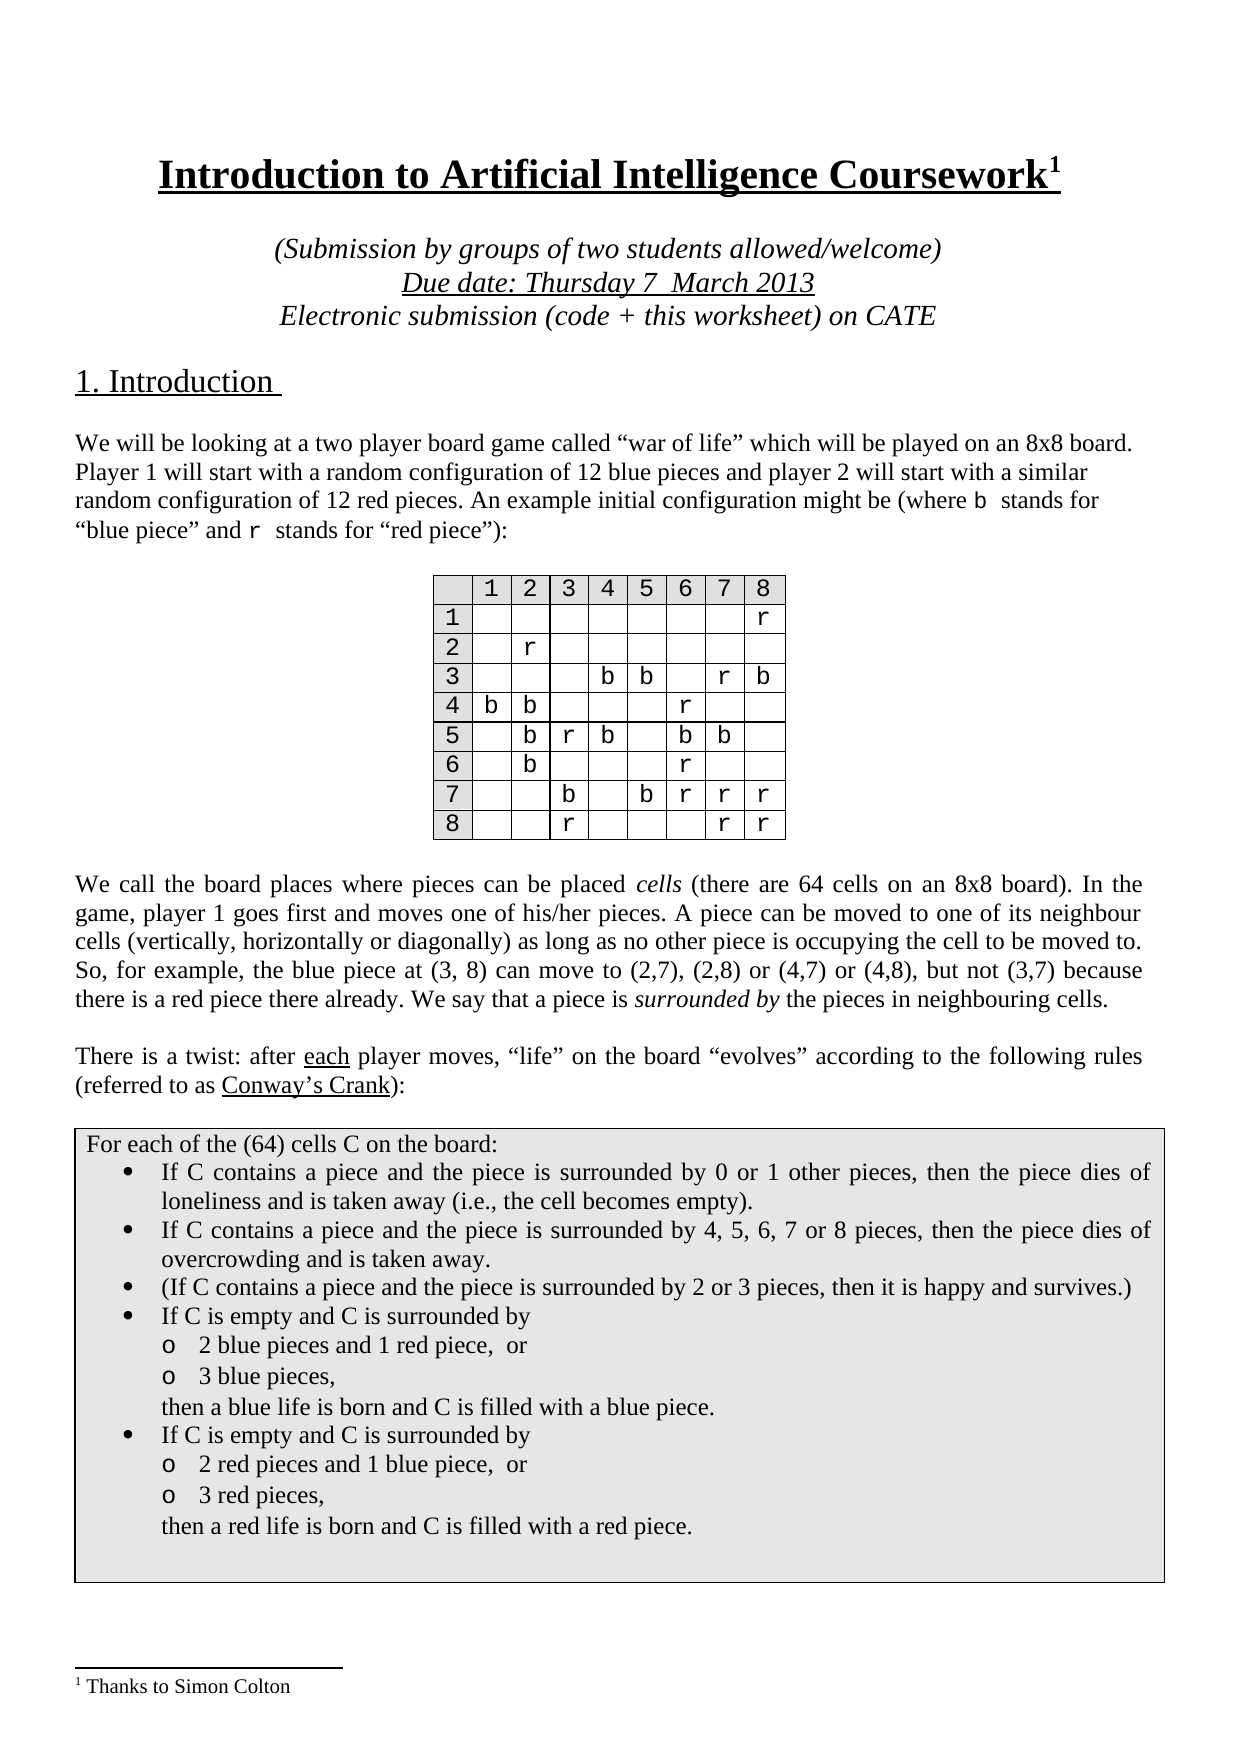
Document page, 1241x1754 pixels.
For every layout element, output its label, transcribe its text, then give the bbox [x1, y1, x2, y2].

table_cell [667, 664, 705, 692]
table_cell [512, 781, 549, 809]
table_cell r [745, 811, 785, 839]
text Electronic submission (code + this worksheet) on CATE [75, 298, 1144, 332]
table_cell b [512, 693, 549, 721]
table_cell [473, 752, 511, 780]
table_cell 7 [434, 781, 472, 809]
table_cell b [628, 781, 666, 809]
table_cell r [706, 664, 744, 692]
text Thanks to Simon Colton [75, 1674, 1144, 1698]
table_cell [473, 723, 511, 751]
table_cell r [706, 781, 744, 809]
table_cell 4 [434, 693, 472, 721]
table_cell b [551, 781, 588, 809]
table_cell [473, 664, 511, 692]
table_cell [589, 693, 627, 721]
table_header [434, 576, 472, 604]
table_header 7 [706, 576, 744, 604]
table_header For each of the (64) cells C on the board: If C contains a piece and the piece is surrounded by 0 or 1 other pieces, then the piece dies of loneliness and is taken away (i.e., the cell becomes empty). If C contains a piece and the piece is surrounded by 4, 5, 6, 7 or 8 pieces, then the piece dies of overcrowding and is taken away. (If C contains a piece and the piece is surrounded by 2 or 3 pieces, then it is happy and survives.) If C is empty and C is surrounded by 2 blue pieces and 1 red piece, or 3 blue pieces, then a blue life is born and C is filled with a blue piece. If C is empty and C is surrounded by 2 red pieces and 1 blue piece, or 3 red pieces, then a red life is born and C is filled with a red piece. [76, 1129, 1164, 1582]
table_cell 3 [434, 664, 472, 692]
table_cell [628, 605, 666, 633]
table_cell 5 [434, 723, 472, 751]
table_cell [551, 634, 588, 663]
table_cell [512, 605, 549, 633]
table_cell [628, 811, 666, 839]
table_cell [589, 605, 627, 633]
text We will be looking at a two player board game called “war of life” which will be played on an 8x8 board. Player 1 will start with a random configuration of 12 blue pieces and player 2 will start with a similar random configuration of 12 red pieces. An example initial configuration might be (where b stands for “blue piece” and r stands for “red piece”): [75, 428, 1144, 546]
table_cell [628, 752, 666, 780]
table_cell [706, 605, 744, 633]
table_cell [745, 693, 785, 721]
table_cell [667, 811, 705, 839]
table_cell [551, 693, 588, 721]
table_cell r [745, 781, 785, 809]
subtitle Introduction to Artificial Intelligence Coursework [75, 150, 1144, 198]
table_cell [667, 605, 705, 633]
table_cell b [589, 664, 627, 692]
table_cell b [706, 723, 744, 751]
table_cell [745, 723, 785, 751]
table_header 8 [745, 576, 785, 604]
text We call the board places where pieces can be placed cells (there are 64 cells on an 8x8 board). In the game, player 1 goes first and moves one of his/her pieces. A piece can be moved to one of its neighbour cells (vertically, horizontally or diagonally) as long as no other piece is occupying the cell to be moved to. So, for example, the blue piece at (3, 8) can move to (2,7), (2,8) or (4,7) or (4,8), but not (3,7) because there is a red piece there already. We say that a piece is surrounded by the pieces in neighbouring cells. [75, 869, 1144, 1013]
table_cell 6 [434, 752, 472, 780]
table_cell r [551, 811, 588, 839]
table_header 4 [589, 576, 627, 604]
table_cell [706, 634, 744, 663]
table_header 3 [551, 576, 588, 604]
table_cell b [667, 723, 705, 751]
table_cell b [628, 664, 666, 692]
table_cell [745, 634, 785, 663]
table_header 6 [667, 576, 705, 604]
table_cell b [512, 752, 549, 780]
table_cell [551, 664, 588, 692]
table_cell [706, 693, 744, 721]
table_cell r [667, 752, 705, 780]
table_cell 1 [434, 605, 472, 633]
table_cell r [667, 781, 705, 809]
table_cell [745, 752, 785, 780]
table_cell [667, 634, 705, 663]
table_cell [512, 811, 549, 839]
table_cell [473, 634, 511, 663]
table_cell [628, 634, 666, 663]
table_cell [551, 752, 588, 780]
table_cell 2 [434, 634, 472, 663]
text (Submission by groups of two students allowed/welcome) [75, 231, 1144, 265]
table_cell b [473, 693, 511, 721]
table_cell r [551, 723, 588, 751]
table_header 1 [473, 576, 511, 604]
table_header 2 [512, 576, 549, 604]
table_cell b [745, 664, 785, 692]
table_header 5 [628, 576, 666, 604]
text Due date: Thursday 7 March 2013 [75, 265, 1144, 298]
table_cell [589, 811, 627, 839]
table_cell [589, 752, 627, 780]
text 1. Introduction [75, 361, 1144, 399]
table_cell r [512, 634, 549, 663]
table_cell [473, 781, 511, 809]
table_cell r [706, 811, 744, 839]
table_cell [551, 605, 588, 633]
table_cell b [512, 723, 549, 751]
table_cell [628, 723, 666, 751]
table_cell 8 [434, 811, 472, 839]
text There is a twist: after each player moves, “life” on the board “evolves” according to the following rules (referred to as Conway’s Crank): [75, 1041, 1144, 1099]
table_cell r [667, 693, 705, 721]
table_cell [512, 664, 549, 692]
table_cell [473, 811, 511, 839]
table_cell [473, 605, 511, 633]
table_cell [589, 781, 627, 809]
table_cell r [745, 605, 785, 633]
table_cell [628, 693, 666, 721]
table_cell [589, 634, 627, 663]
table_cell [706, 752, 744, 780]
table_cell b [589, 723, 627, 751]
